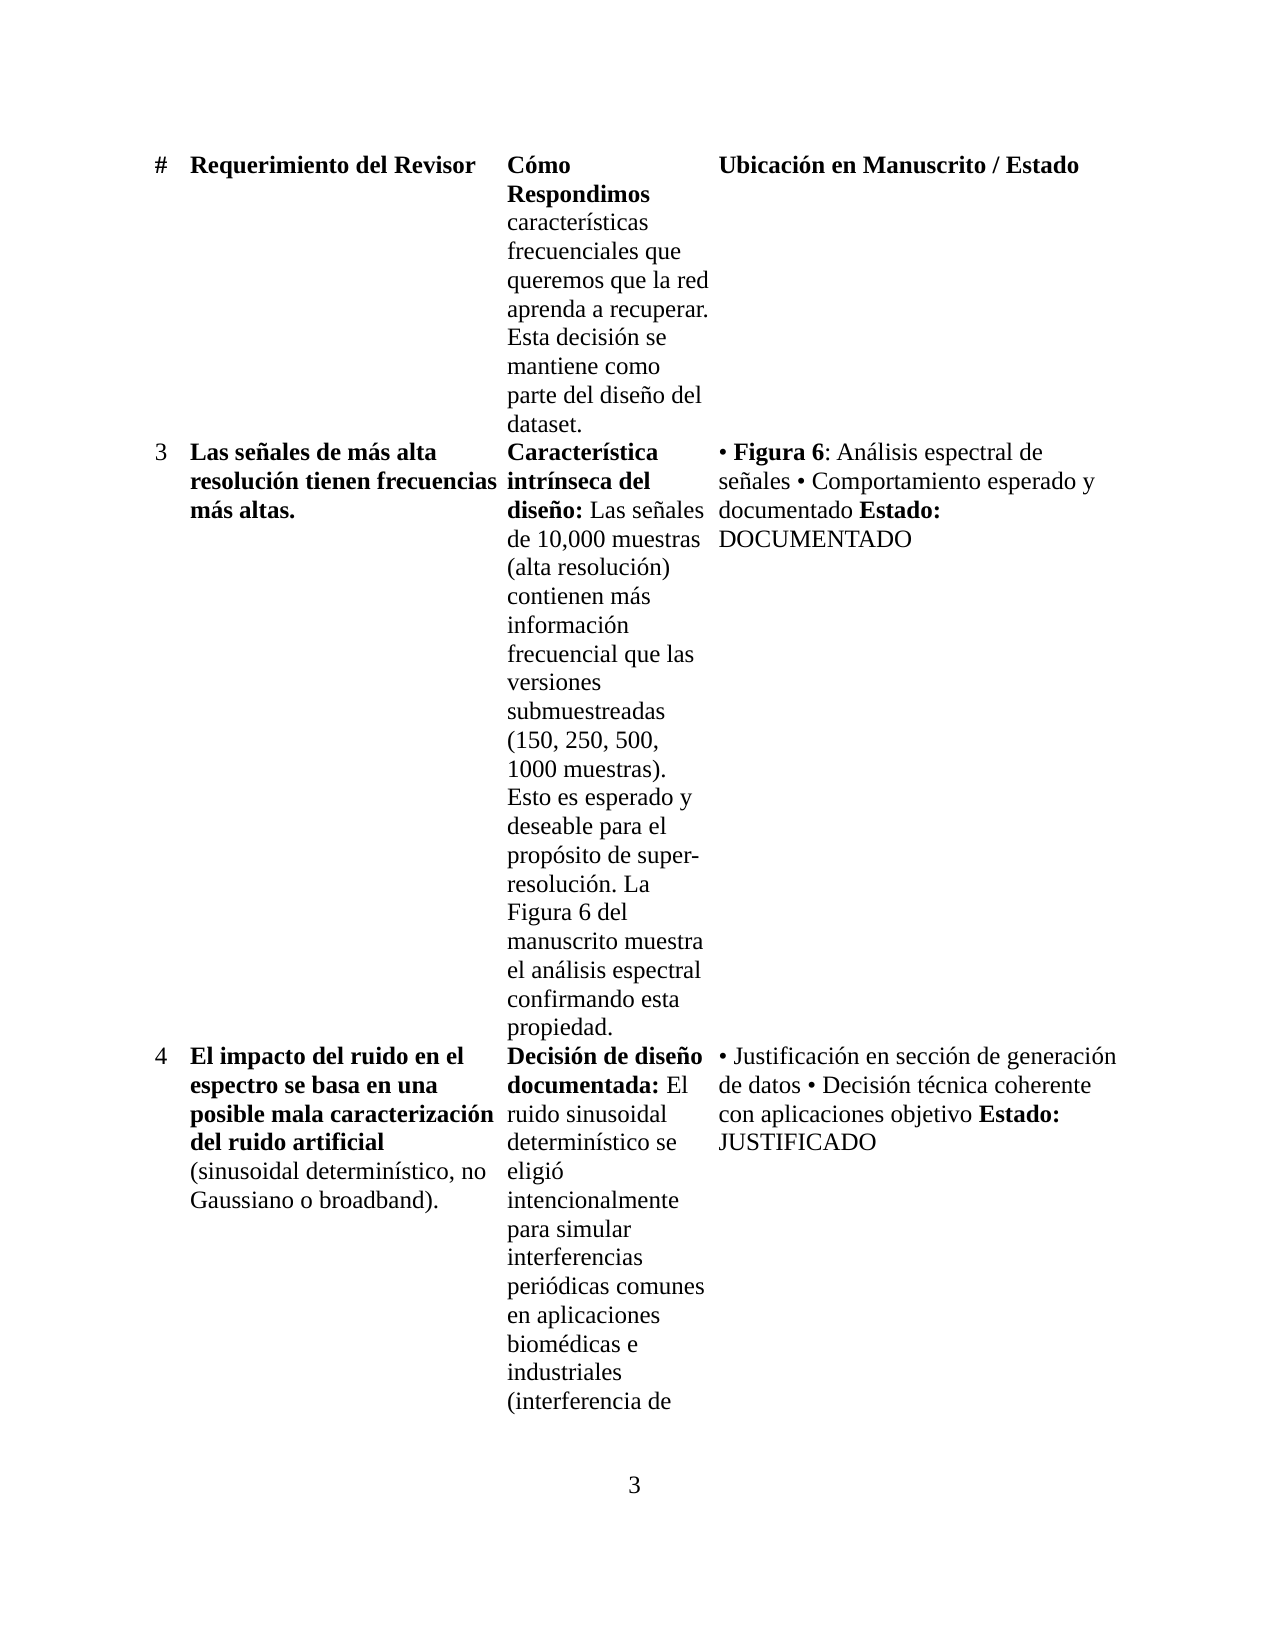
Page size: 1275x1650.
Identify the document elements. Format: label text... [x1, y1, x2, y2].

table_cell Decisión de diseño documentada: El ruido sinusoidal determinístico se eligió intencionalmente para simular interferencias periódicas comunes en aplicaciones biomédicas e industriales (interferencia de [503, 1041, 714, 1415]
table_header Ubicación en Manuscrito / Estado [714, 150, 1125, 207]
table_cell 4 [150, 1041, 185, 1415]
table_cell • Figura 6: Análisis espectral de señales • Comportamiento esperado y documentado Estado: ✅ DOCUMENTADO [714, 438, 1125, 1041]
table_cell [714, 208, 1125, 437]
table_cell 3 [150, 438, 185, 1041]
table_cell [185, 208, 502, 437]
table_cell Las señales de más alta resolución tienen frecuencias más altas. [185, 438, 502, 1041]
table_header Requerimiento del Revisor [185, 150, 502, 207]
table_cell • Justificación en sección de generación de datos • Decisión técnica coherente con aplicaciones objetivo Estado: ✅ JUSTIFICADO [714, 1041, 1125, 1415]
table_header Cómo Respondimos [503, 150, 714, 207]
table_cell características frecuenciales que queremos que la red aprenda a recuperar. Esta decisión se mantiene como parte del diseño del dataset. [503, 208, 714, 437]
table_header # [150, 150, 185, 207]
table_cell Característica intrínseca del diseño: Las señales de 10,000 muestras (alta resolución) contienen más información frecuencial que las versiones submuestreadas (150, 250, 500, 1000 muestras). Esto es esperado y deseable para el propósito de super-resolución. La Figura 6 del manuscrito muestra el análisis espectral confirmando esta propiedad. [503, 438, 714, 1041]
table_cell [150, 208, 185, 437]
table_cell El impacto del ruido en el espectro se basa en una posible mala caracterización del ruido artificial (sinusoidal determinístico, no Gaussiano o broadband). [185, 1041, 502, 1415]
